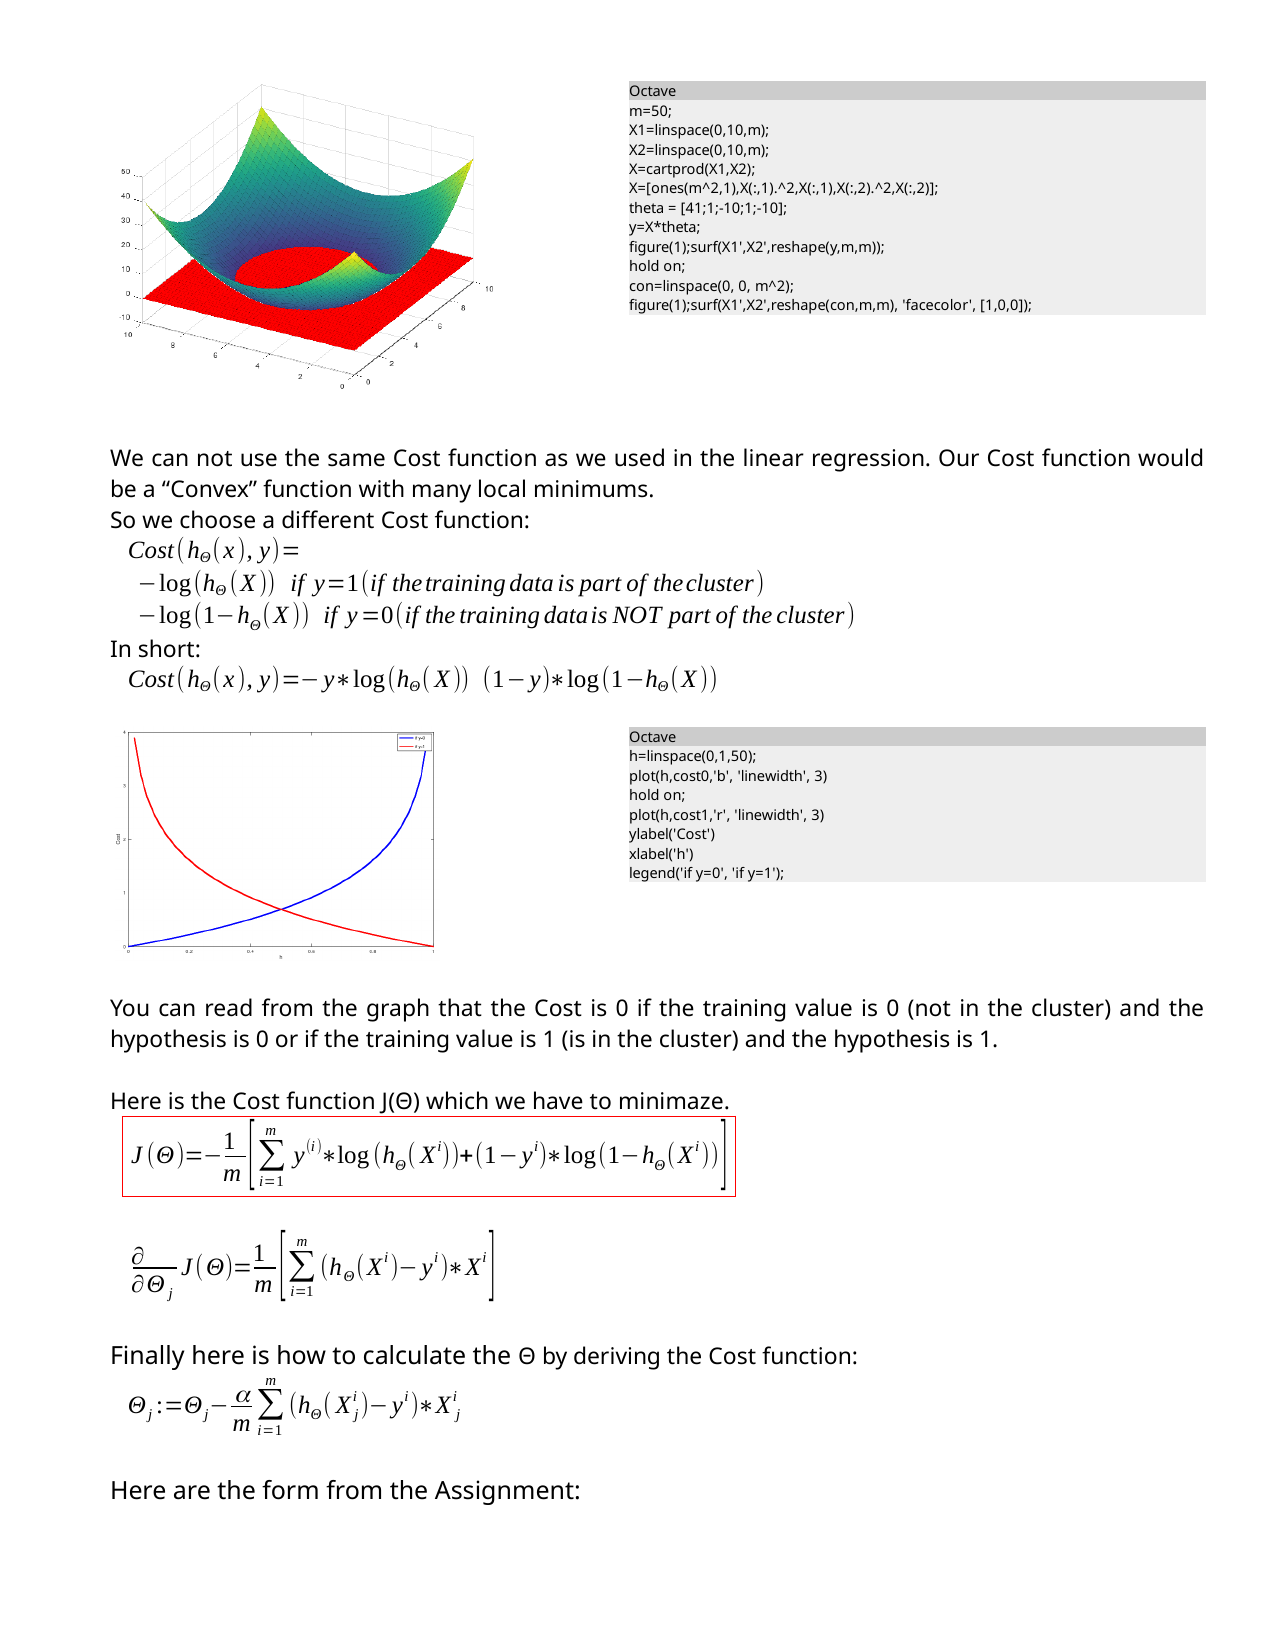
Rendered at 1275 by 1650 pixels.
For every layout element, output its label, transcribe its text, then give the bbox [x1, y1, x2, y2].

text Finally here is how to calculate the Θ by deriving the Cost function: [110, 1338, 1206, 1372]
text We can not use the same Cost function as we used in the linear regression. Our Cost function would be a “Convex” function with many local minimums. [110, 442, 1206, 504]
text Here are the form from the Assignment: [110, 1473, 1206, 1507]
table_header [441, 727, 629, 960]
text You can read from the graph that the Cost is 0 if the training value is 0 (not in the cluster) and the hypothesis is 0 or if the training value is 1 (is in the cluster) and the hypothesis is 1. [110, 991, 1206, 1053]
text Here is the Cost function J(Θ) which we have to minimaze. [110, 1084, 1206, 1116]
picture [114, 726, 441, 961]
table_header [499, 81, 629, 391]
text In short: [110, 633, 1206, 664]
picture [114, 81, 499, 391]
table_header Octave h=linspace(0,1,50); plot(h,cost0,'b', 'linewidth', 3) hold on; plot(h,cost1,'r', 'linewidth', 3) ylabel('Cost') xlabel('h') legend('if y=0', 'if y=1'); [629, 882, 1206, 960]
table_header Octave m=50; X1=linspace(0,10,m); X2=linspace(0,10,m); X=cartprod(X1,X2); X=[ones(m^2,1),X(:,1).^2,X(:,1),X(:,2).^2,X(:,2)]; theta = [41;1;-10;1;-10]; y=X*theta; figure(1);surf(X1',X2',reshape(y,m,m)); hold on; con=linspace(0, 0, m^2); figure(1);surf(X1',X2',reshape(con,m,m), 'facecolor', [1,0,0]); [629, 315, 1206, 391]
text So we choose a different Cost function: [110, 504, 1206, 535]
